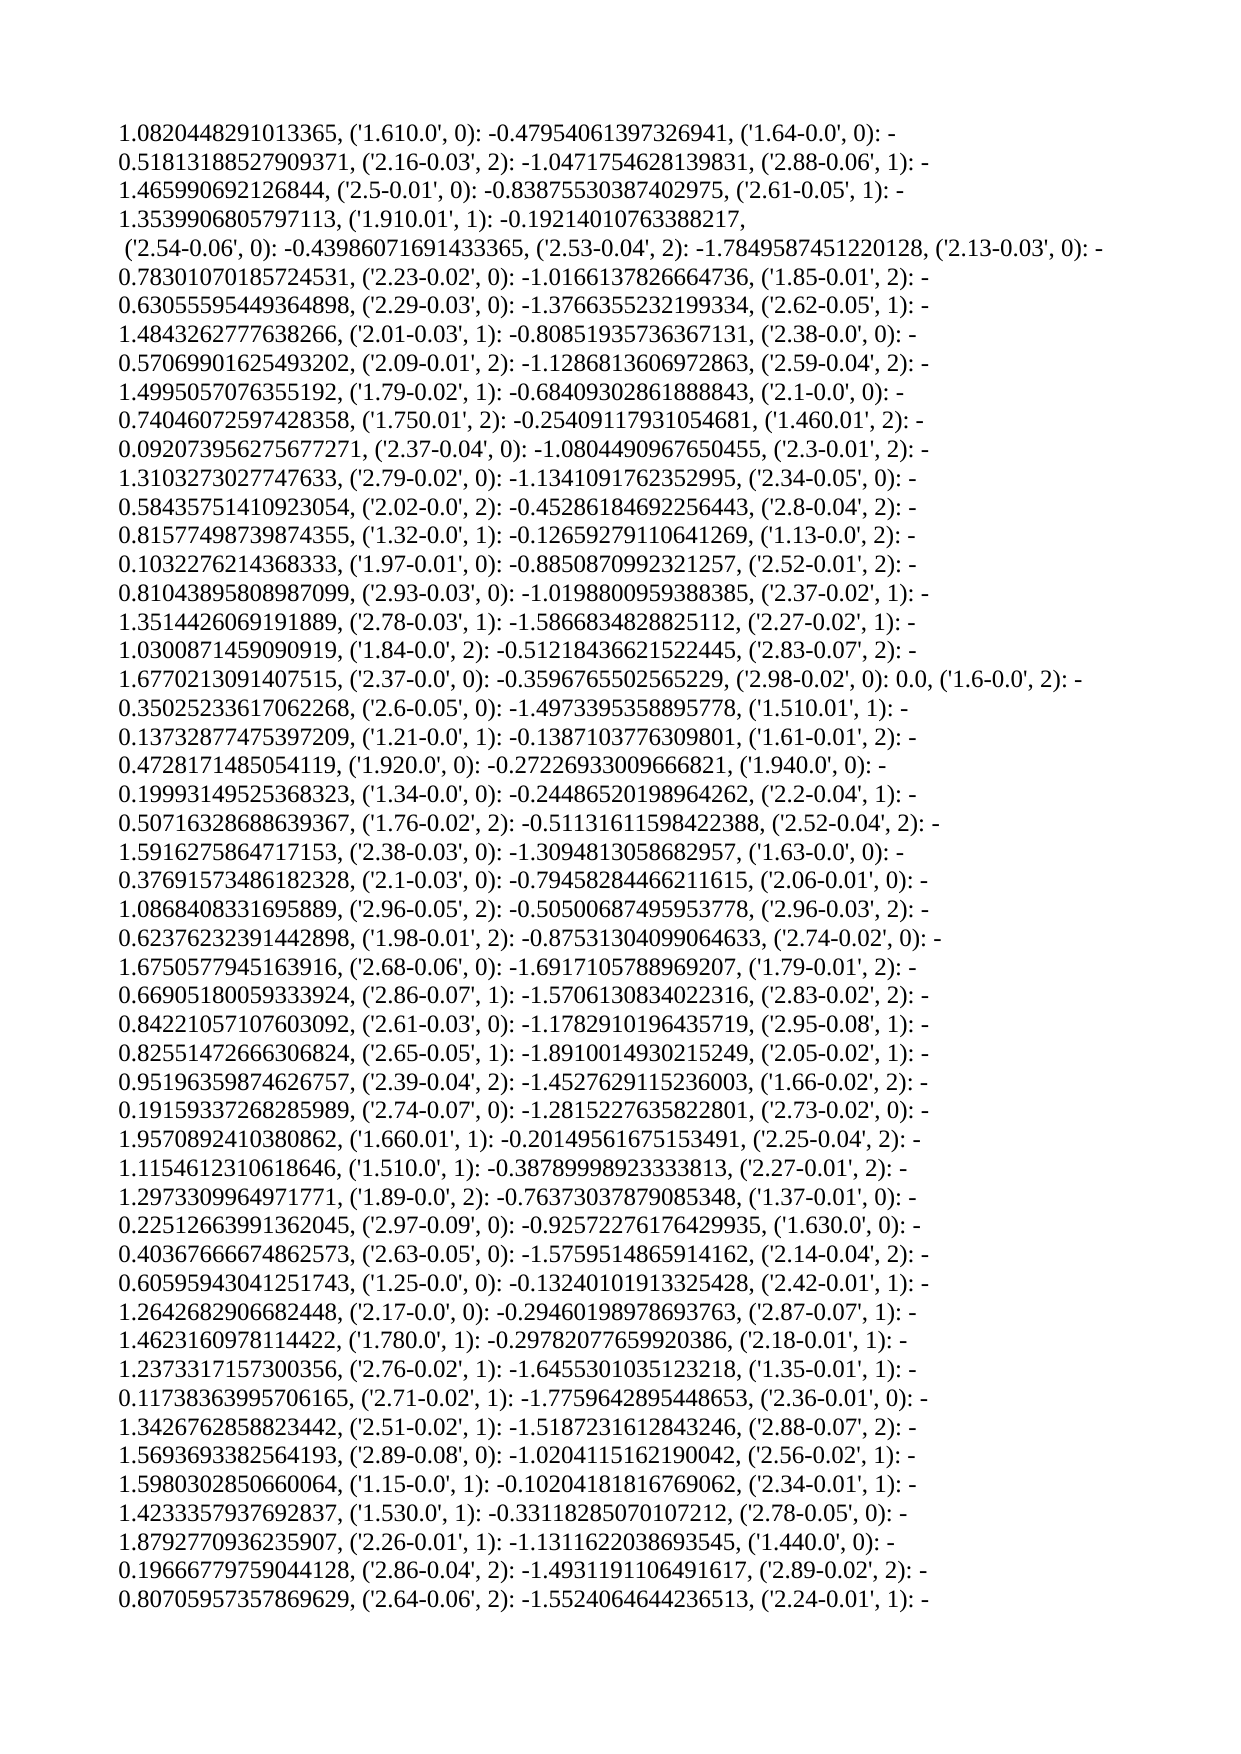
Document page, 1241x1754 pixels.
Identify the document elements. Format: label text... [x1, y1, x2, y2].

text ('2.54-0.06', 0): -0.43986071691433365, ('2.53-0.04', 2): -1.7849587451220128, ('2.13-0.03', 0): -0.78301070185724531, ('2.23-0.02', 0): -1.0166137826664736, ('1.85-0.01', 2): -0.63055595449364898, ('2.29-0.03', 0): -1.3766355232199334, ('2.62-0.05', 1): -1.4843262777638266, ('2.01-0.03', 1): -0.80851935736367131, ('2.38-0.0', 0): -0.57069901625493202, ('2.09-0.01', 2): -1.1286813606972863, ('2.59-0.04', 2): -1.4995057076355192, ('1.79-0.02', 1): -0.68409302861888843, ('2.1-0.0', 0): -0.74046072597428358, ('1.750.01', 2): -0.25409117931054681, ('1.460.01', 2): -0.092073956275677271, ('2.37-0.04', 0): -1.0804490967650455, ('2.3-0.01', 2): -1.3103273027747633, ('2.79-0.02', 0): -1.1341091762352995, ('2.34-0.05', 0): -0.58435751410923054, ('2.02-0.0', 2): -0.45286184692256443, ('2.8-0.04', 2): -0.81577498739874355, ('1.32-0.0', 1): -0.12659279110641269, ('1.13-0.0', 2): -0.1032276214368333, ('1.97-0.01', 0): -0.8850870992321257, ('2.52-0.01', 2): -0.81043895808987099, ('2.93-0.03', 0): -1.0198800959388385, ('2.37-0.02', 1): -1.3514426069191889, ('2.78-0.03', 1): -1.5866834828825112, ('2.27-0.02', 1): -1.0300871459090919, ('1.84-0.0', 2): -0.51218436621522445, ('2.83-0.07', 2): -1.6770213091407515, ('2.37-0.0', 0): -0.3596765502565229, ('2.98-0.02', 0): 0.0, ('1.6-0.0', 2): -0.35025233617062268, ('2.6-0.05', 0): -1.4973395358895778, ('1.510.01', 1): -0.13732877475397209, ('1.21-0.0', 1): -0.1387103776309801, ('1.61-0.01', 2): -0.4728171485054119, ('1.920.0', 0): -0.27226933009666821, ('1.940.0', 0): -0.19993149525368323, ('1.34-0.0', 0): -0.24486520198964262, ('2.2-0.04', 1): -0.50716328688639367, ('1.76-0.02', 2): -0.51131611598422388, ('2.52-0.04', 2): -1.5916275864717153, ('2.38-0.03', 0): -1.3094813058682957, ('1.63-0.0', 0): -0.37691573486182328, ('2.1-0.03', 0): -0.79458284466211615, ('2.06-0.01', 0): -1.0868408331695889, ('2.96-0.05', 2): -0.50500687495953778, ('2.96-0.03', 2): -0.62376232391442898, ('1.98-0.01', 2): -0.87531304099064633, ('2.74-0.02', 0): -1.6750577945163916, ('2.68-0.06', 0): -1.6917105788969207, ('1.79-0.01', 2): -0.66905180059333924, ('2.86-0.07', 1): -1.5706130834022316, ('2.83-0.02', 2): -0.84221057107603092, ('2.61-0.03', 0): -1.1782910196435719, ('2.95-0.08', 1): -0.82551472666306824, ('2.65-0.05', 1): -1.8910014930215249, ('2.05-0.02', 1): -0.95196359874626757, ('2.39-0.04', 2): -1.4527629115236003, ('1.66-0.02', 2): -0.19159337268285989, ('2.74-0.07', 0): -1.2815227635822801, ('2.73-0.02', 0): -1.9570892410380862, ('1.660.01', 1): -0.20149561675153491, ('2.25-0.04', 2): -1.1154612310618646, ('1.510.0', 1): -0.38789998923333813, ('2.27-0.01', 2): -1.2973309964971771, ('1.89-0.0', 2): -0.76373037879085348, ('1.37-0.01', 0): -0.22512663991362045, ('2.97-0.09', 0): -0.92572276176429935, ('1.630.0', 0): -0.40367666674862573, ('2.63-0.05', 0): -1.5759514865914162, ('2.14-0.04', 2): -0.60595943041251743, ('1.25-0.0', 0): -0.13240101913325428, ('2.42-0.01', 1): -1.2642682906682448, ('2.17-0.0', 0): -0.29460198978693763, ('2.87-0.07', 1): -1.4623160978114422, ('1.780.0', 1): -0.29782077659920386, ('2.18-0.01', 1): -1.2373317157300356, ('2.76-0.02', 1): -1.6455301035123218, ('1.35-0.01', 1): -0.11738363995706165, ('2.71-0.02', 1): -1.7759642895448653, ('2.36-0.01', 0): -1.3426762858823442, ('2.51-0.02', 1): -1.5187231612843246, ('2.88-0.07', 2): -1.5693693382564193, ('2.89-0.08', 0): -1.0204115162190042, ('2.56-0.02', 1): -1.5980302850660064, ('1.15-0.0', 1): -0.10204181816769062, ('2.34-0.01', 1): -1.4233357937692837, ('1.530.0', 1): -0.33118285070107212, ('2.78-0.05', 0): -1.8792770936235907, ('2.26-0.01', 1): -1.1311622038693545, ('1.440.0', 0): -0.19666779759044128, ('2.86-0.04', 2): -1.4931191106491617, ('2.89-0.02', 2): -0.80705957357869629, ('2.64-0.06', 2): -1.5524064644236513, ('2.24-0.01', 1): [118, 233, 1122, 1613]
text -1.0820448291013365, ('1.610.0', 0): -0.47954061397326941, ('1.64-0.0', 0): -0.51813188527909371, ('2.16-0.03', 2): -1.0471754628139831, ('2.88-0.06', 1): -1.465990692126844, ('2.5-0.01', 0): -0.83875530387402975, ('2.61-0.05', 1): -1.3539906805797113, ('1.910.01', 1): -0.19214010763388217, [118, 118, 1122, 233]
